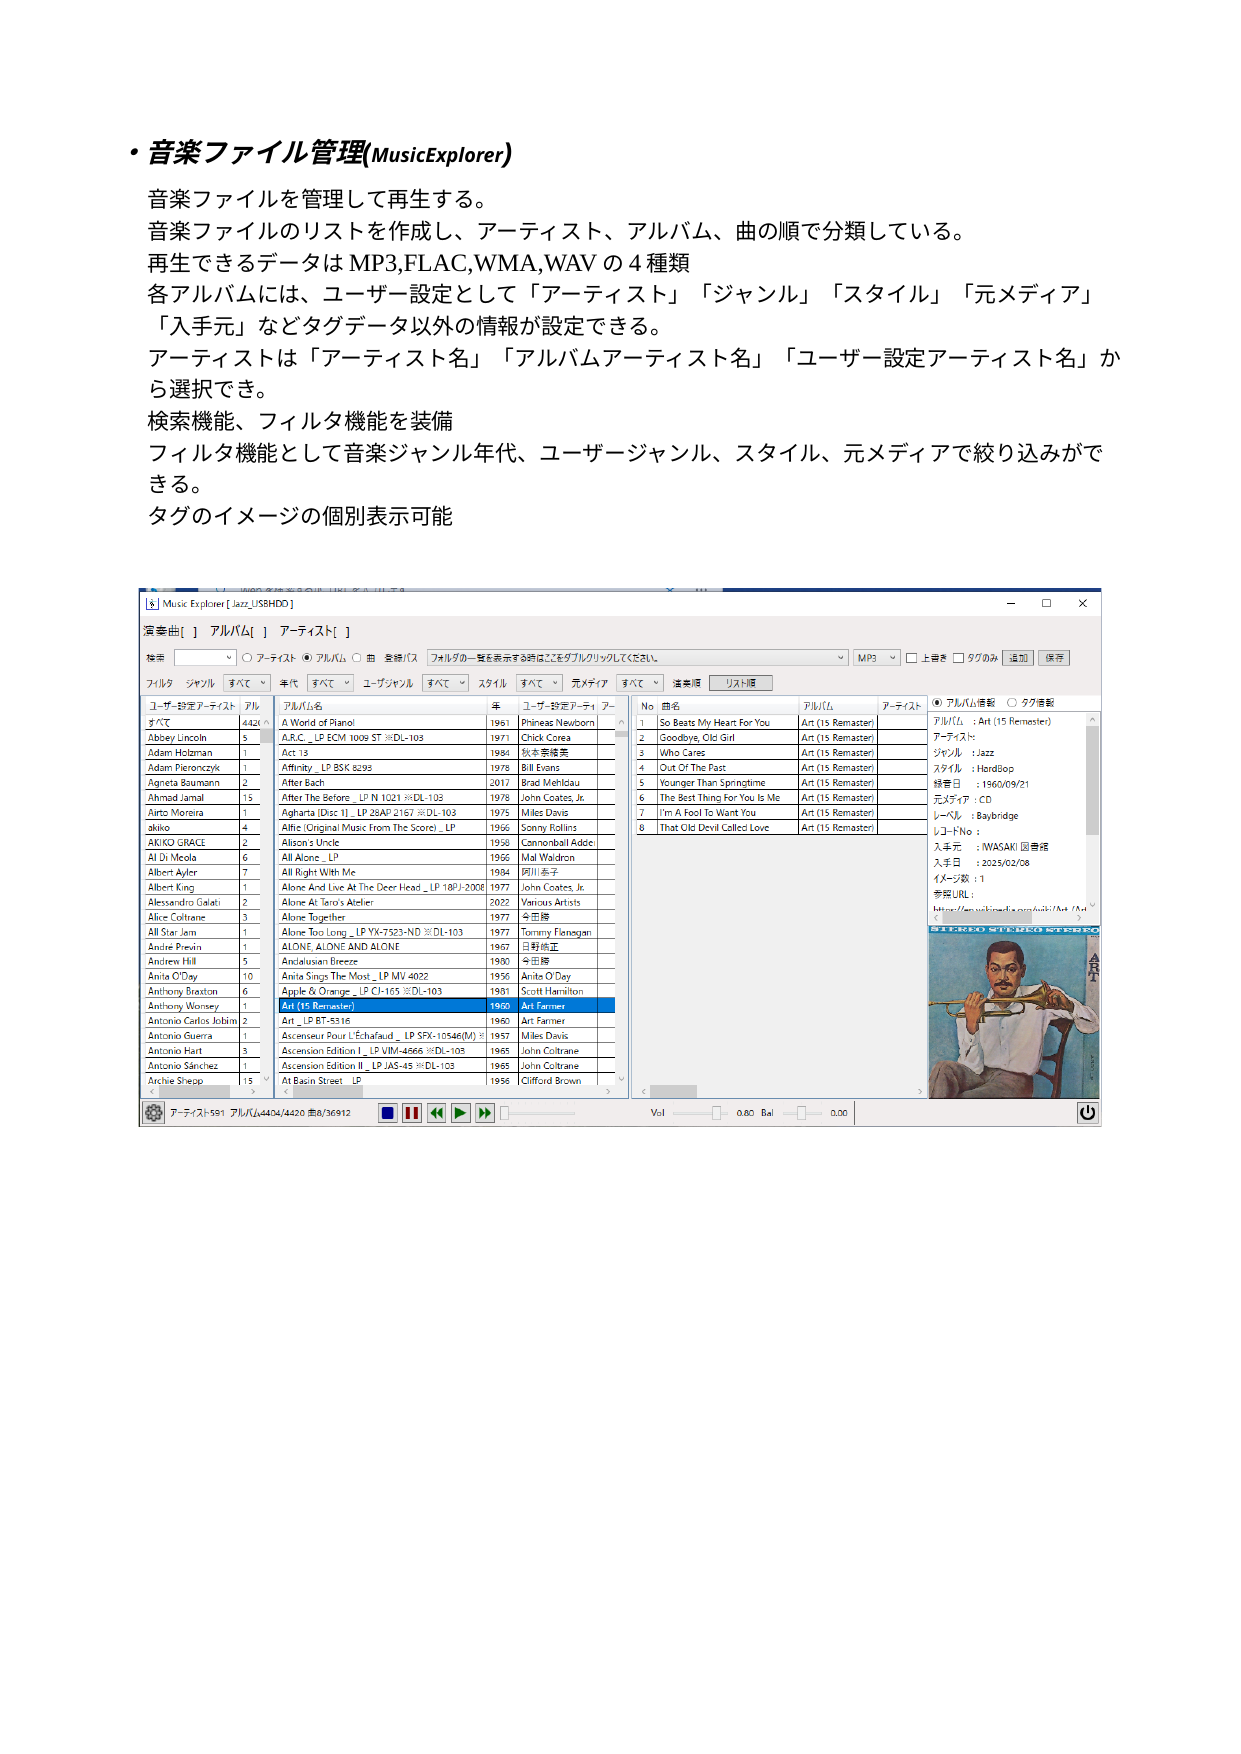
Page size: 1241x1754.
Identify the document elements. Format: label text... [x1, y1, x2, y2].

text 再生できるデータはMP3,FLAC,WMA,WAVの4種類 [148, 246, 1122, 277]
subtitle ・音楽ファイル管理(MusicExplorer) [118, 131, 1122, 170]
text フィルタ機能として音楽ジャンル年代、ユーザージャンル、スタイル、元メディアで絞り込みができる。 [148, 436, 1122, 499]
text アーティストは「アーティスト名」「アルバムアーティスト名」「ユーザー設定アーティスト名」から選択でき。 [148, 341, 1122, 404]
text 各アルバムには、ユーザー設定として「アーティスト」「ジャンル」「スタイル」「元メディア」「入手元」などタグデータ以外の情報が設定できる。 [148, 277, 1122, 341]
picture [138, 588, 1102, 1127]
text 検索機能、フィルタ機能を装備 [148, 404, 1122, 436]
text 音楽ファイルのリストを作成し、アーティスト、アルバム、曲の順で分類している。 [148, 214, 1122, 246]
text タグのイメージの個別表示可能 [148, 499, 1122, 531]
text 音楽ファイルを管理して再生する。 [148, 182, 1122, 214]
